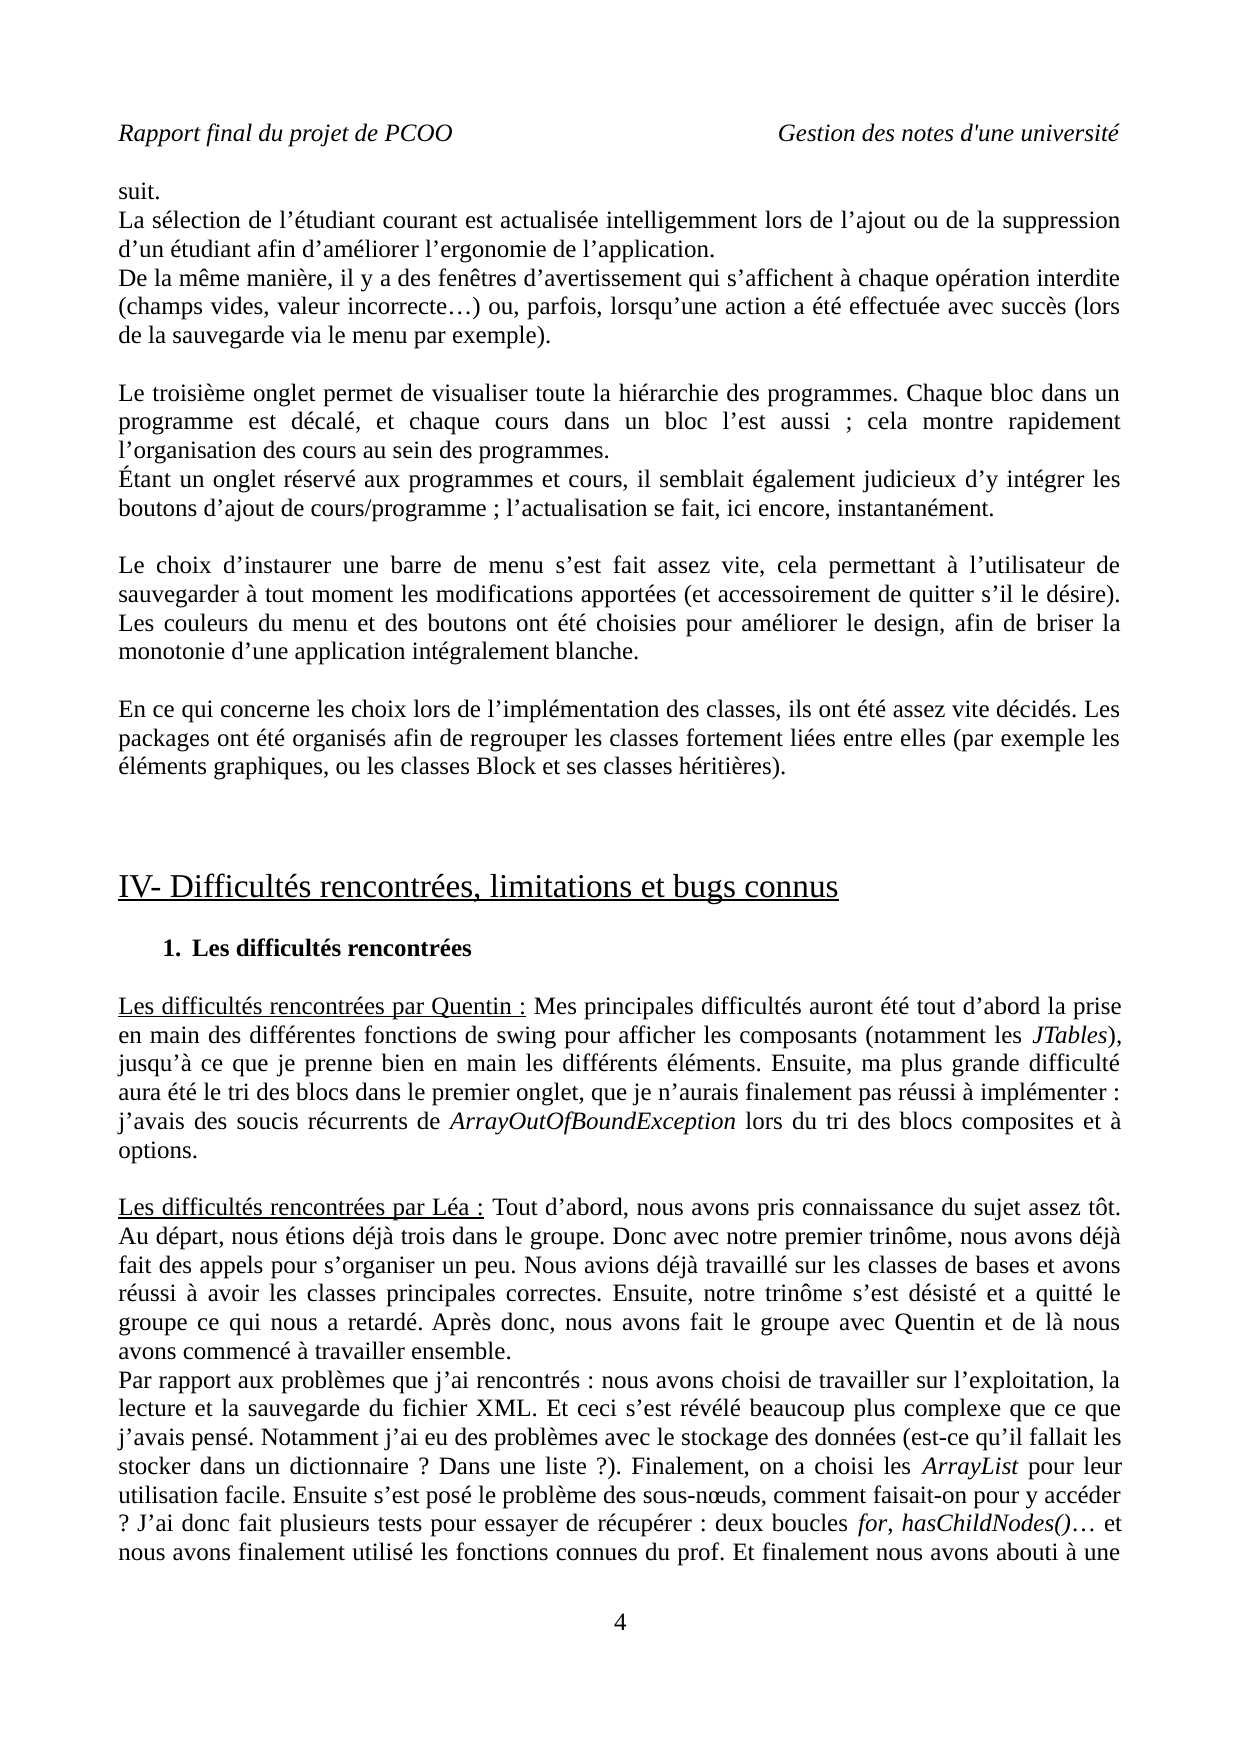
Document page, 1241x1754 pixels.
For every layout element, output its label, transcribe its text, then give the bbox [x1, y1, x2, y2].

text La sélection de l’étudiant courant est actualisée intelligemment lors de l’ajout ou de la suppression d’un étudiant afin d’améliorer l’ergonomie de l’application. [118, 205, 1122, 263]
text Par rapport aux problèmes que j’ai rencontrés : nous avons choisi de travailler sur l’exploitation, la lecture et la sauvegarde du fichier XML. Et ceci s’est révélé beaucoup plus complexe que ce que j’avais pensé. Notamment j’ai eu des problèmes avec le stockage des données (est-ce qu’il fallait les stocker dans un dictionnaire ? Dans une liste ?). Finalement, on a choisi les ArrayList pour leur utilisation facile. Ensuite s’est posé le problème des sous-nœuds, comment faisait-on pour y accéder ? J’ai donc fait plusieurs tests pour essayer de récupérer : deux boucles for, hasChildNodes()… et nous avons finalement utilisé les fonctions connues du prof. Et finalement nous avons abouti à une [118, 1365, 1122, 1566]
text suit. [118, 176, 1122, 205]
list Les difficultés rencontrées [162, 933, 1122, 962]
text Les difficultés rencontrées par Quentin : Mes principales difficultés auront été tout d’abord la prise en main des différentes fonctions de swing pour afficher les composants (notamment les JTables), jusqu’à ce que je prenne bien en main les différents éléments. Ensuite, ma plus grande difficulté aura été le tri des blocs dans le premier onglet, que je n’aurais finalement pas réussi à implémenter : j’avais des soucis récurrents de ArrayOutOfBoundException lors du tri des blocs composites et à options. [118, 991, 1122, 1163]
text De la même manière, il y a des fenêtres d’avertissement qui s’affichent à chaque opération interdite (champs vides, valeur incorrecte…) ou, parfois, lorsqu’une action a été effectuée avec succès (lors de la sauvegarde via le menu par exemple). [118, 263, 1122, 349]
text En ce qui concerne les choix lors de l’implémentation des classes, ils ont été assez vite décidés. Les packages ont été organisés afin de regrouper les classes fortement liées entre elles (par exemple les éléments graphiques, ou les classes Block et ses classes héritières). [118, 694, 1122, 780]
text IV- Difficultés rencontrées, limitations et bugs connus [118, 838, 1122, 905]
text Étant un onglet réservé aux programmes et cours, il semblait également judicieux d’y intégrer les boutons d’ajout de cours/programme ; l’actualisation se fait, ici encore, instantanément. [118, 464, 1122, 521]
text Le choix d’instaurer une barre de menu s’est fait assez vite, cela permettant à l’utilisateur de sauvegarder à tout moment les modifications apportées (et accessoirement de quitter s’il le désire). Les couleurs du menu et des boutons ont été choisies pour améliorer le design, afin de briser la monotonie d’une application intégralement blanche. [118, 550, 1122, 665]
text Le troisième onglet permet de visualiser toute la hiérarchie des programmes. Chaque bloc dans un programme est décalé, et chaque cours dans un bloc l’est aussi ; cela montre rapidement l’organisation des cours au sein des programmes. [118, 378, 1122, 464]
text Les difficultés rencontrées par Léa : Tout d’abord, nous avons pris connaissance du sujet assez tôt. Au départ, nous étions déjà trois dans le groupe. Donc avec notre premier trinôme, nous avons déjà fait des appels pour s’organiser un peu. Nous avions déjà travaillé sur les classes de bases et avons réussi à avoir les classes principales correctes. Ensuite, notre trinôme s’est désisté et a quitté le groupe ce qui nous a retardé. Après donc, nous avons fait le groupe avec Quentin et de là nous avons commencé à travailler ensemble. [118, 1192, 1122, 1365]
